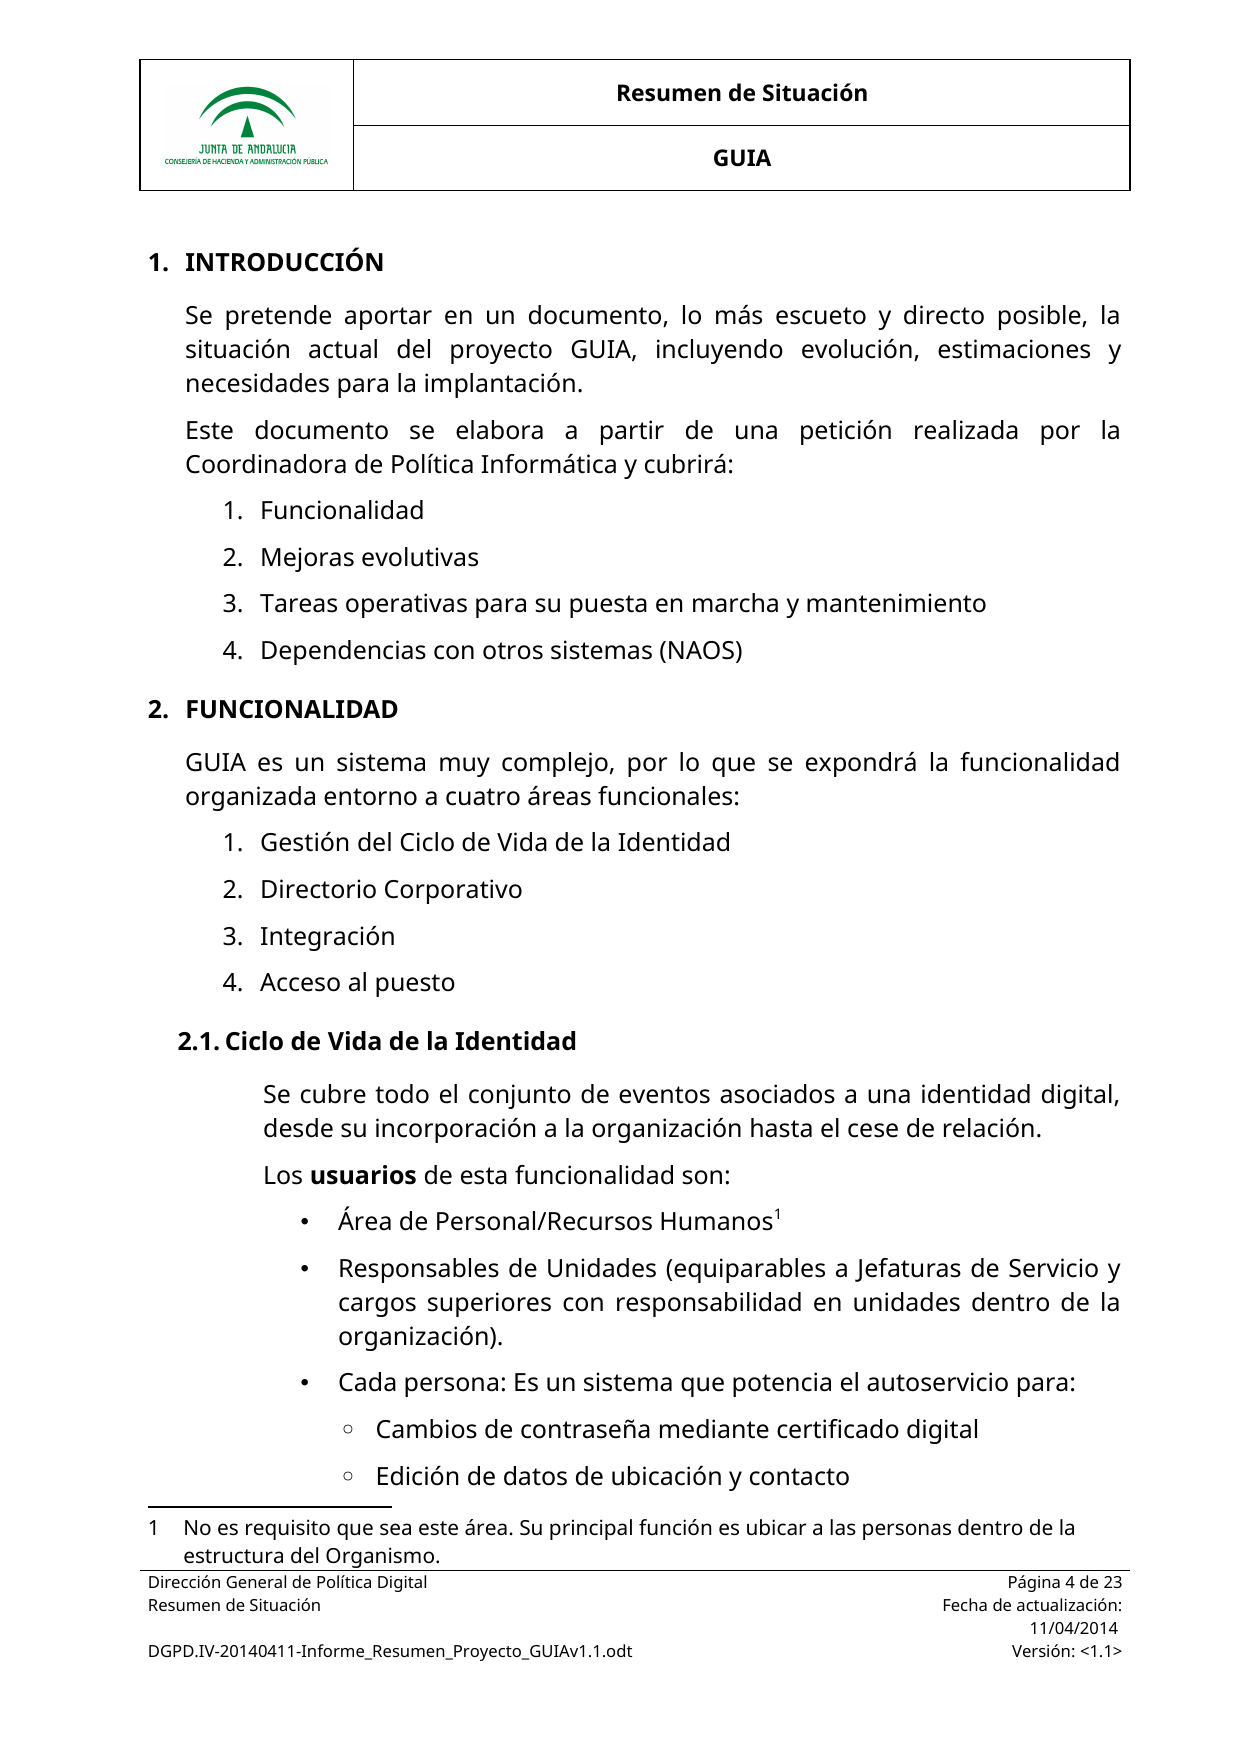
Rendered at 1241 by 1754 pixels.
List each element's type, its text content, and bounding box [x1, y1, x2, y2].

subtitle Ciclo de Vida de la Identidad [177, 1024, 1122, 1058]
text Los usuarios de esta funcionalidad son: [263, 1157, 1122, 1191]
list Responsables de Unidades (equiparables a Jefaturas de Servicio y cargos superiores con responsabilidad en unidades dentro de la organización). [300, 1250, 1122, 1353]
list Cambios de contraseña mediante certificado digital [338, 1412, 1122, 1446]
list Cada persona: Es un sistema que potencia el autoservicio para: [300, 1365, 1122, 1399]
picture [164, 85, 330, 165]
list Mejoras evolutivas [222, 539, 1122, 573]
list Acceso al puesto [222, 965, 1122, 999]
list No es requisito que sea este área. Su principal función es ubicar a las personas dentro de la estructura del Organismo. [148, 1513, 1122, 1570]
list Integración [222, 918, 1122, 952]
list Área de Personal/Recursos Humanos [300, 1204, 1122, 1238]
list Gestión del Ciclo de Vida de la Identidad [222, 825, 1122, 859]
subtitle INTRODUCCIÓN [148, 245, 1122, 279]
subtitle FUNCIONALIDAD [148, 692, 1122, 726]
list Tareas operativas para su puesta en marcha y mantenimiento [222, 586, 1122, 620]
list Dependencias con otros sistemas (NAOS) [222, 633, 1122, 667]
text Se cubre todo el conjunto de eventos asociados a una identidad digital, desde su incorporación a la organización hasta el cese de relación. [263, 1077, 1122, 1145]
text Se pretende aportar en un documento, lo más escueto y directo posible, la situación actual del proyecto GUIA, incluyendo evolución, estimaciones y necesidades para la implantación. [185, 298, 1122, 400]
list Funcionalidad [222, 493, 1122, 527]
text GUIA es un sistema muy complejo, por lo que se expondrá la funcionalidad organizada entorno a cuatro áreas funcionales: [185, 744, 1122, 813]
list Edición de datos de ubicación y contacto [338, 1458, 1122, 1492]
text Este documento se elabora a partir de una petición realizada por la Coordinadora de Política Informática y cubrirá: [185, 412, 1122, 480]
list Directorio Corporativo [222, 872, 1122, 906]
